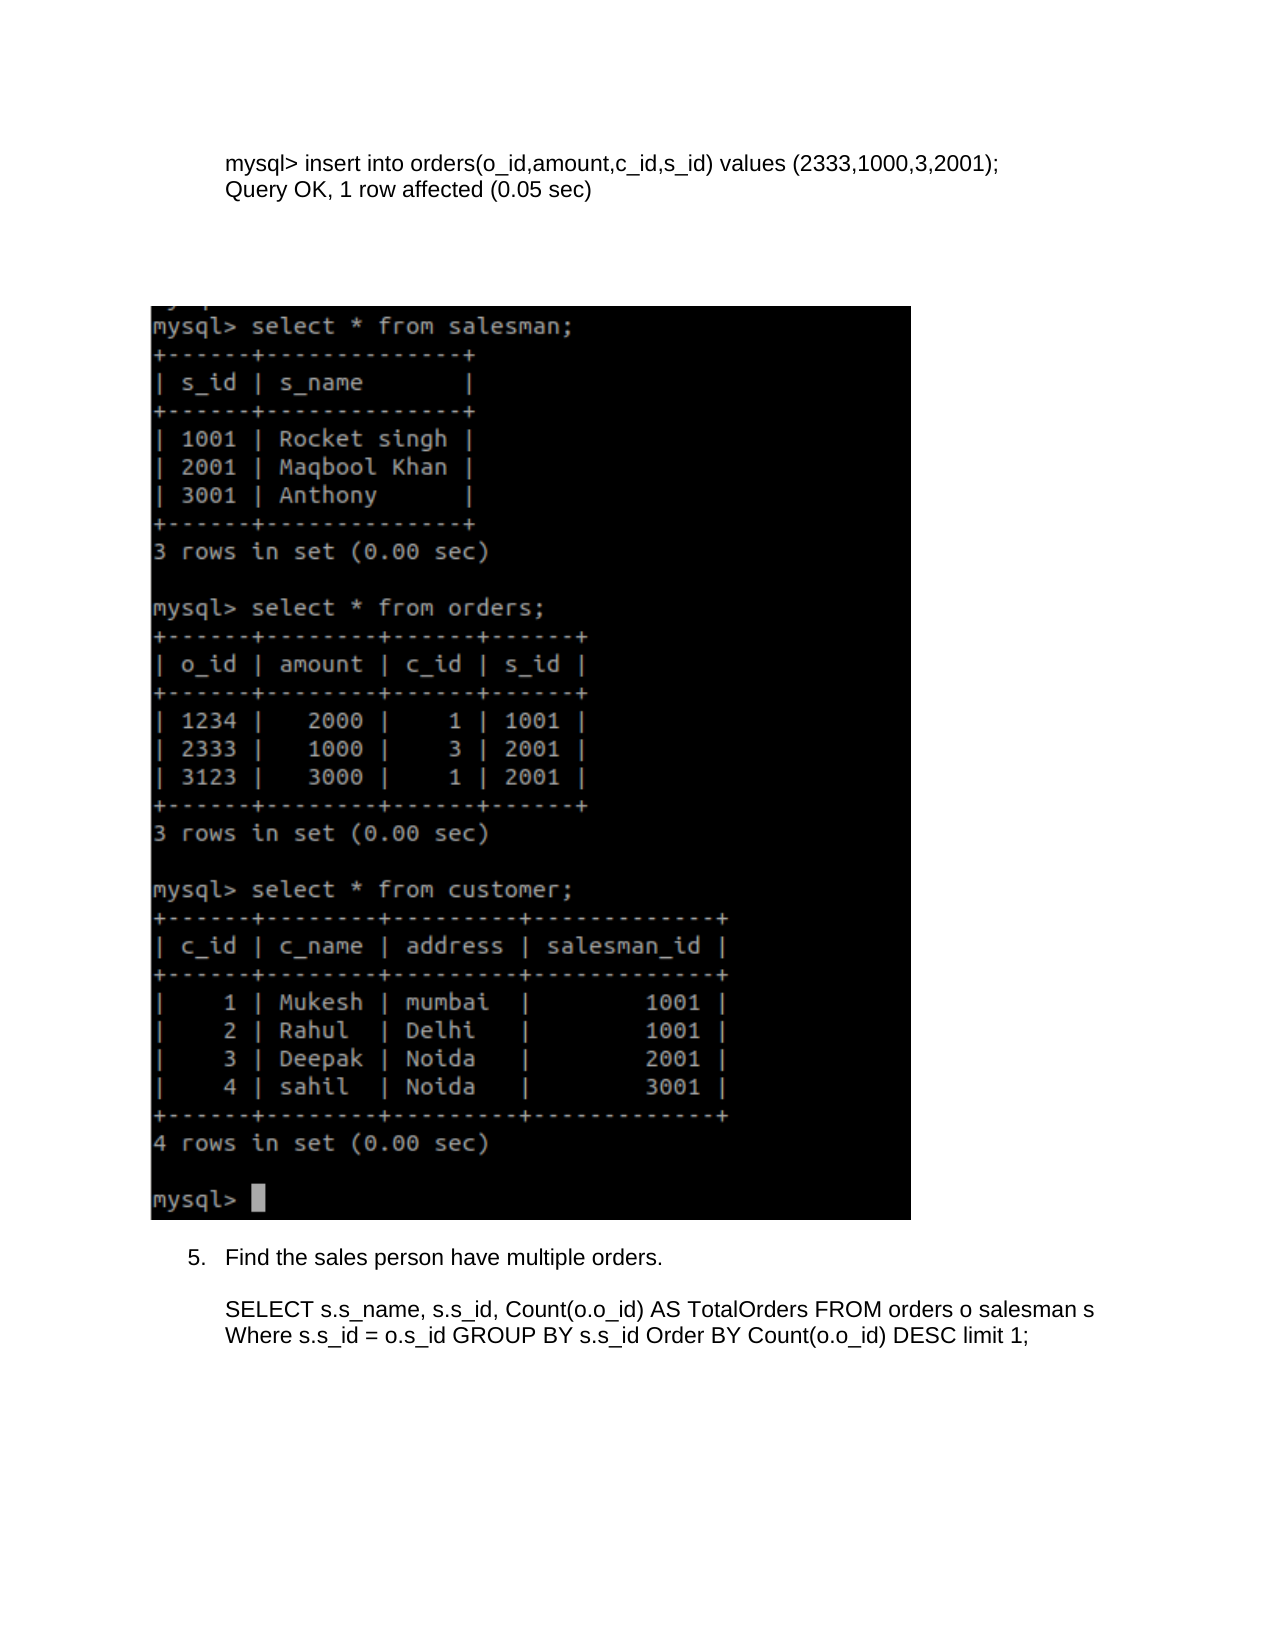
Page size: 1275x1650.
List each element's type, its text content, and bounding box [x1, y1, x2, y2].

list Find the sales person have multiple orders. [187, 1244, 1125, 1271]
text mysql> insert into orders(o_id,amount,c_id,s_id) values (2333,1000,3,2001); [225, 150, 1125, 176]
picture [150, 306, 911, 1220]
text Query OK, 1 row affected (0.05 sec) [225, 176, 1125, 203]
text SELECT s.s_name, s.s_id, Count(o.o_id) AS TotalOrders FROM orders o salesman s Where s.s_id = o.s_id GROUP BY s.s_id Order BY Count(o.o_id) DESC limit 1; [225, 1296, 1125, 1348]
